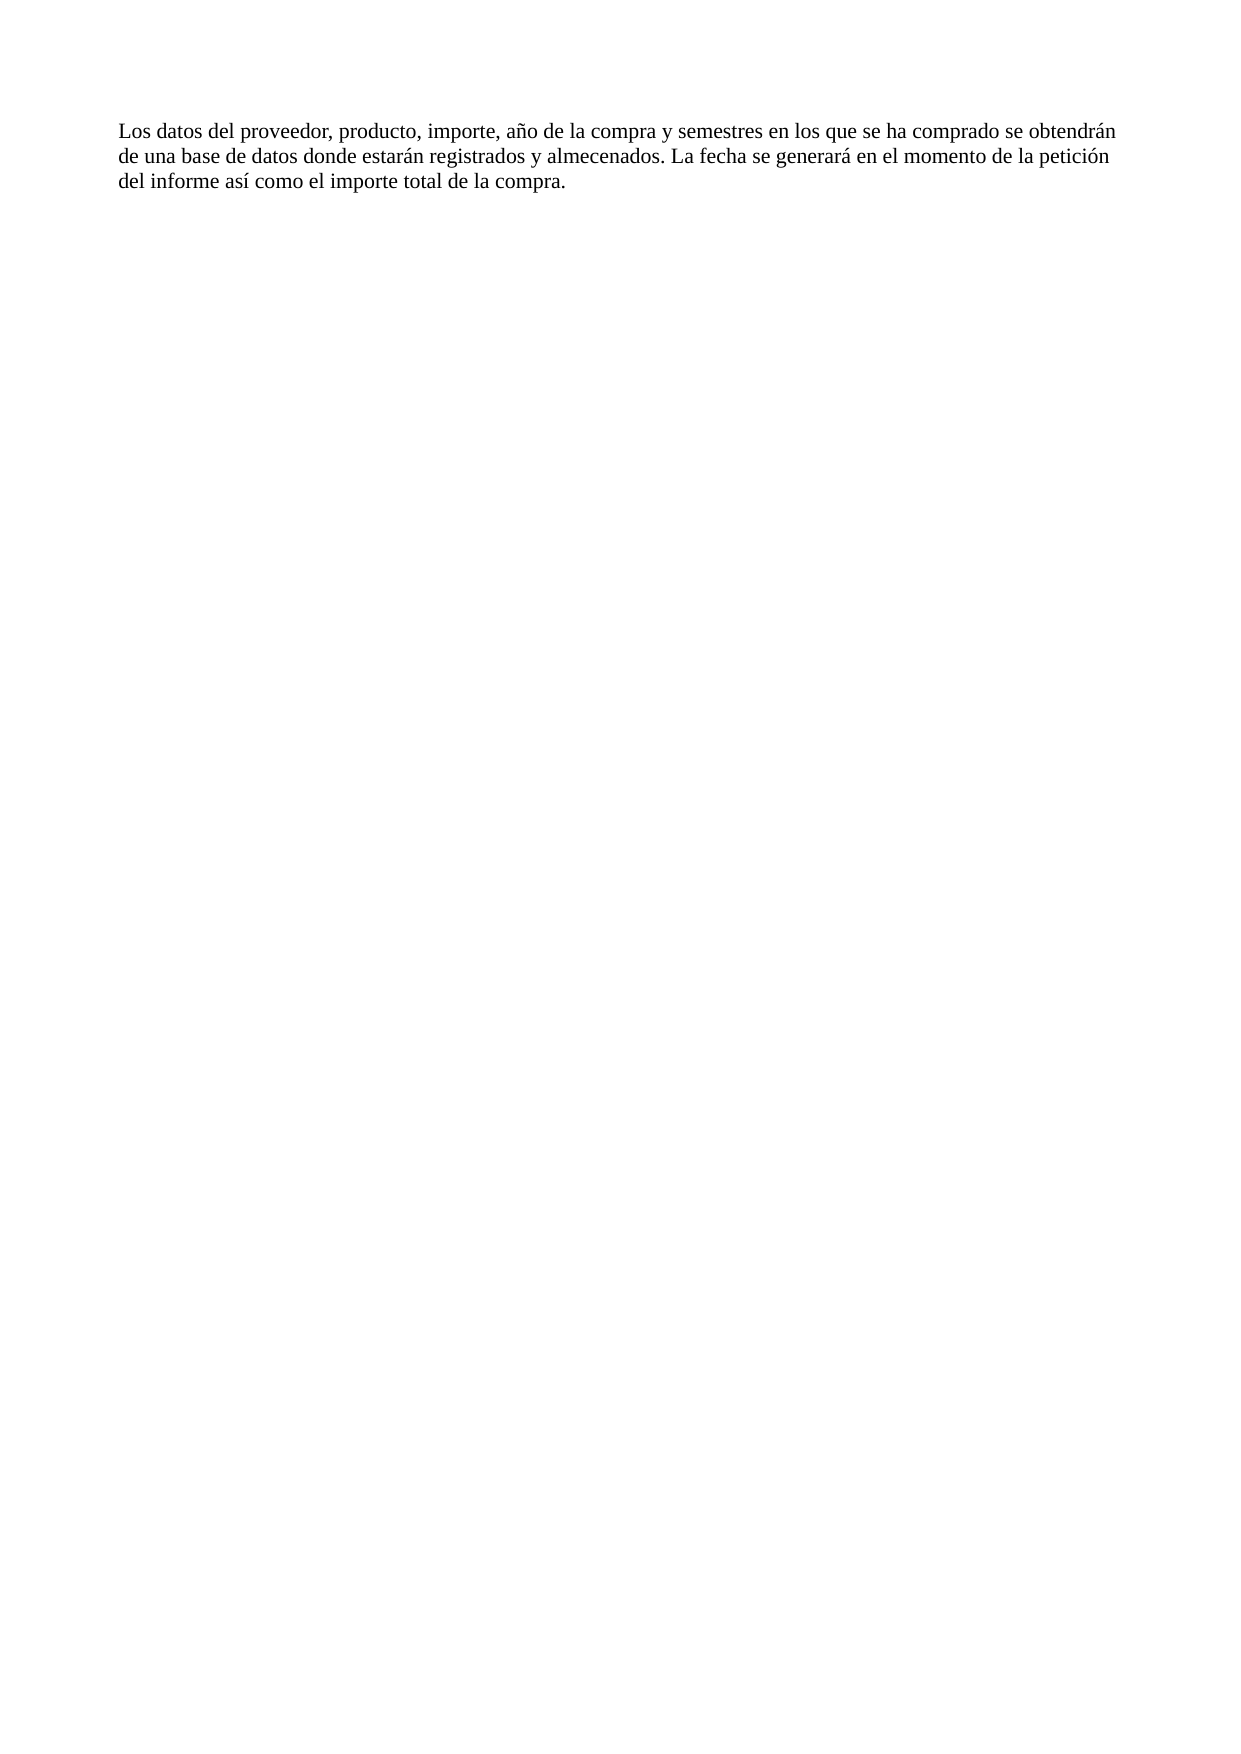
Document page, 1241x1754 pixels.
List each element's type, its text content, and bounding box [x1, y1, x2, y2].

text Los datos del proveedor, producto, importe, año de la compra y semestres en los que se ha comprado se obtendrán de una base de datos donde estarán registrados y almecenados. La fecha se generará en el momento de la petición del informe así como el importe total de la compra. [118, 118, 1122, 194]
